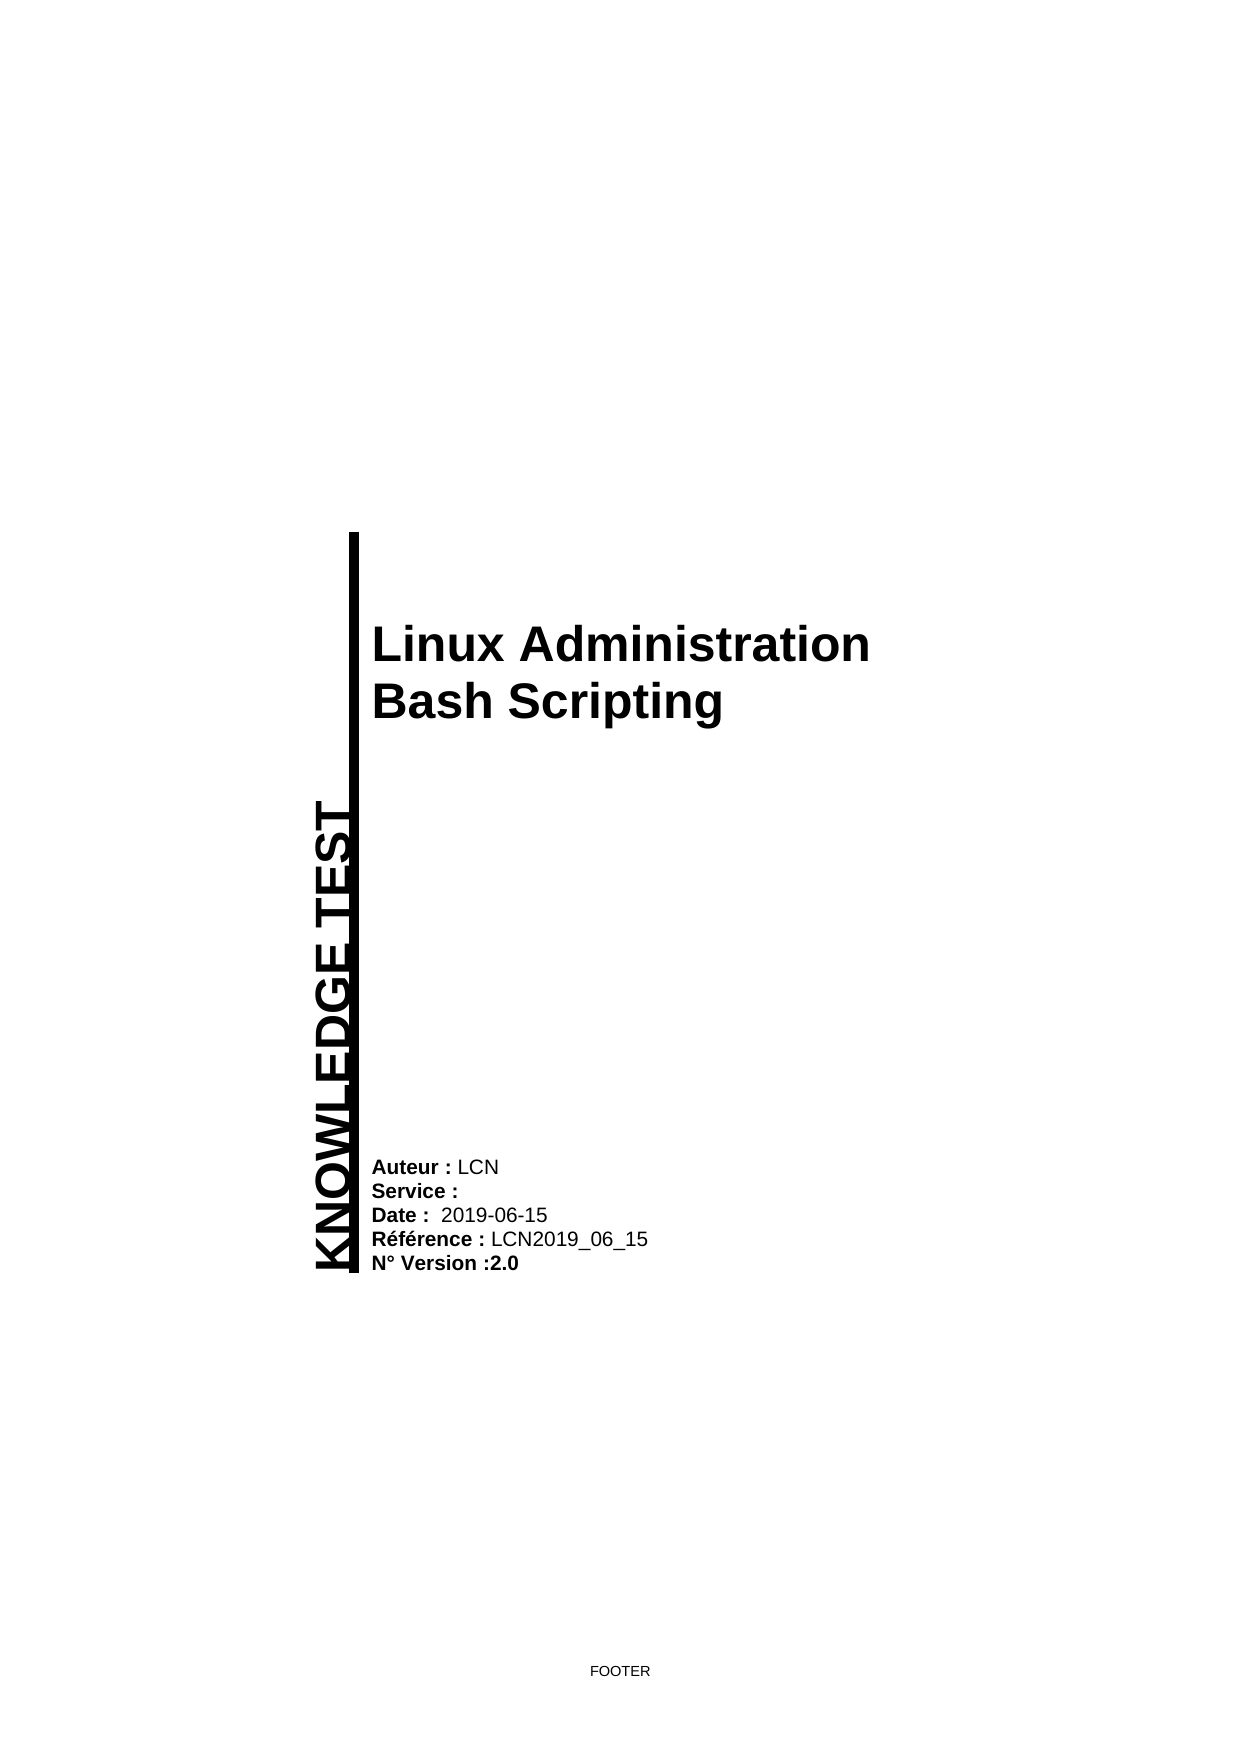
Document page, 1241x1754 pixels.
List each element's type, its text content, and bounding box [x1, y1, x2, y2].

table_header KNOWLEDGE TEST [285, 532, 349, 1273]
table_header Linux Administration Bash Scripting [359, 532, 1099, 1155]
table_cell Auteur : LCN Service : Date : 2019-06-15 Référence : LCN2019_06_15 N° Version :2.0 [359, 1155, 1099, 1273]
